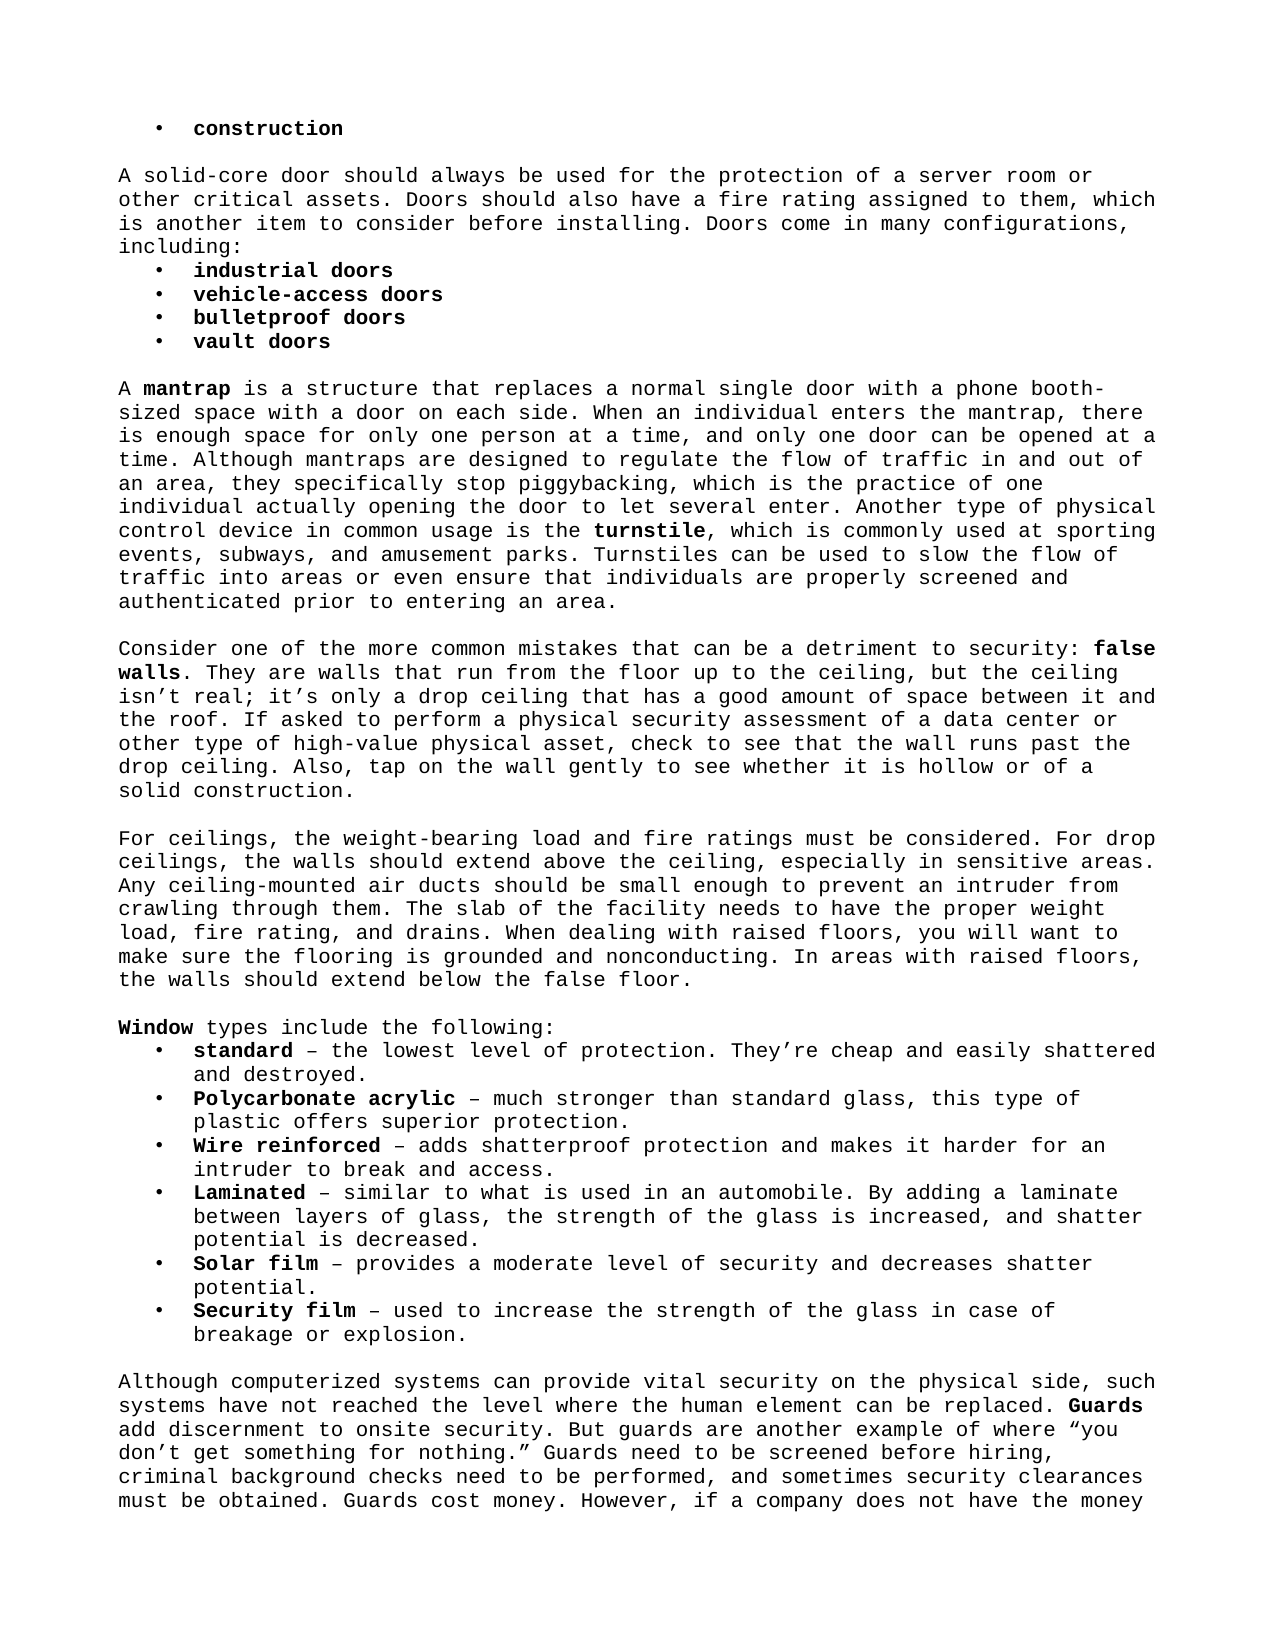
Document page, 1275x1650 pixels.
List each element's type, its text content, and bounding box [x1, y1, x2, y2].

text Although computerized systems can provide vital security on the physical side, such systems have not reached the level where the human element can be replaced. Guards add discernment to onsite security. But guards are another example of where “you don’t get something for nothing.” Guards need to be screened before hiring, criminal background checks need to be performed, and sometimes security clearances must be obtained. Guards cost money. However, if a company does not have the money [118, 1371, 1157, 1513]
list vault doors [156, 331, 1157, 354]
list Wire reinforced – adds shatterproof protection and makes it harder for an intruder to break and access. [156, 1135, 1157, 1182]
list bulletproof doors [156, 307, 1157, 331]
list construction [156, 118, 1157, 142]
list Polycarbonate acrylic – much stronger than standard glass, this type of plastic offers superior protection. [156, 1088, 1157, 1135]
list Solar film – provides a moderate level of security and decreases shatter potential. [156, 1253, 1157, 1300]
text A mantrap is a structure that replaces a normal single door with a phone booth-sized space with a door on each side. When an individual enters the mantrap, there is enough space for only one person at a time, and only one door can be opened at a time. Although mantraps are designed to regulate the flow of traffic in and out of an area, they specifically stop piggybacking, which is the practice of one individual actually opening the door to let several enter. Another type of physical control device in common usage is the turnstile, which is commonly used at sporting events, subways, and amusement parks. Turnstiles can be used to slow the flow of traffic into areas or even ensure that individuals are properly screened and authenticated prior to entering an area. [118, 378, 1157, 615]
text Window types include the following: [118, 1017, 1157, 1040]
list Security film – used to increase the strength of the glass in case of breakage or explosion. [156, 1300, 1157, 1348]
text Consider one of the more common mistakes that can be a detriment to security: false walls. They are walls that run from the floor up to the ceiling, but the ceiling isn’t real; it’s only a drop ceiling that has a good amount of space between it and the roof. If asked to perform a physical security assessment of a data center or other type of high-value physical asset, check to see that the wall runs past the drop ceiling. Also, tap on the wall gently to see whether it is hollow or of a solid construction. [118, 638, 1157, 804]
text A solid-core door should always be used for the protection of a server room or other critical assets. Doors should also have a fire rating assigned to them, which is another item to consider before installing. Doors come in many configurations, including: [118, 165, 1157, 260]
list industrial doors [156, 260, 1157, 284]
list standard – the lowest level of protection. They’re cheap and easily shattered and destroyed. [156, 1040, 1157, 1088]
list vehicle-access doors [156, 284, 1157, 307]
list Laminated – similar to what is used in an automobile. By adding a laminate between layers of glass, the strength of the glass is increased, and shatter potential is decreased. [156, 1182, 1157, 1253]
text For ceilings, the weight-bearing load and fire ratings must be considered. For drop ceilings, the walls should extend above the ceiling, especially in sensitive areas. Any ceiling-mounted air ducts should be small enough to prevent an intruder from crawling through them. The slab of the facility needs to have the proper weight load, fire rating, and drains. When dealing with raised floors, you will want to make sure the flooring is grounded and nonconducting. In areas with raised floors, the walls should extend below the false floor. [118, 827, 1157, 993]
